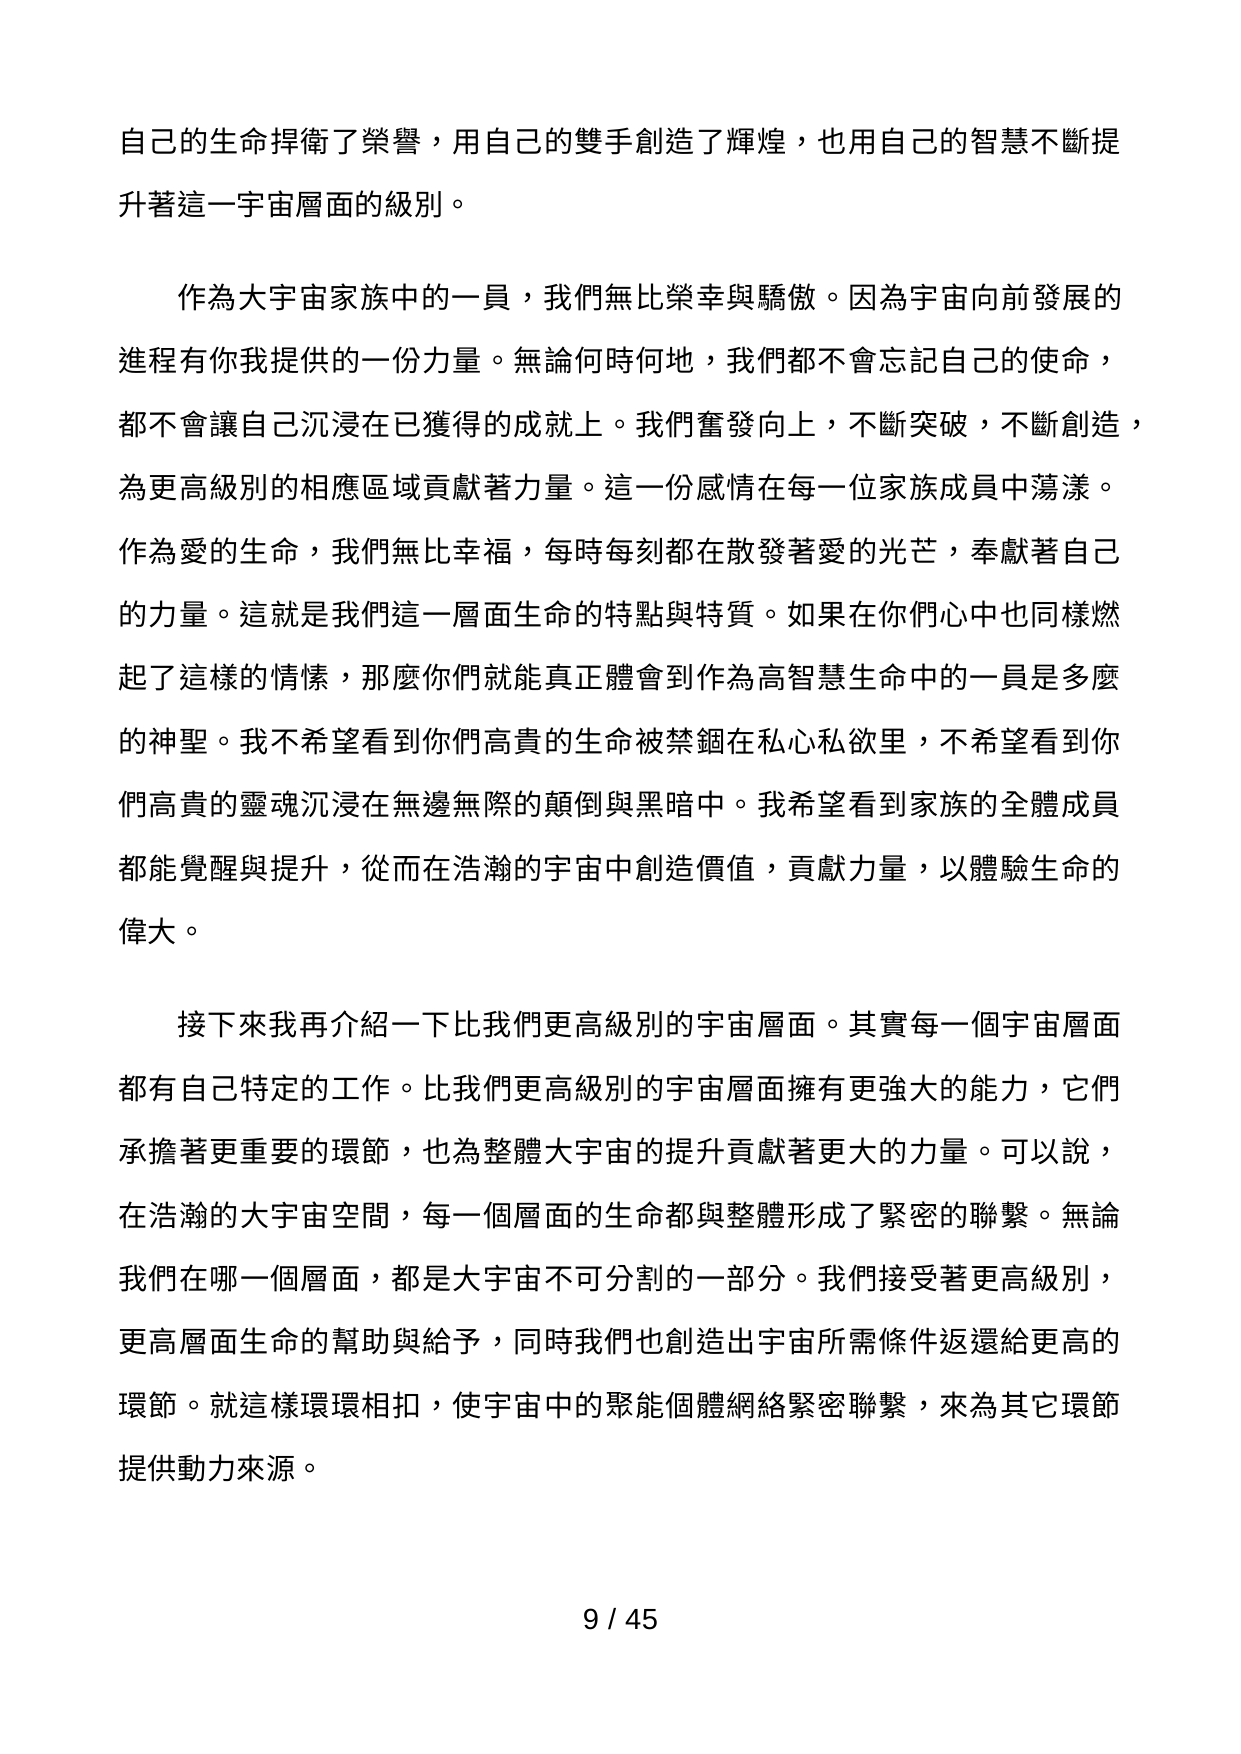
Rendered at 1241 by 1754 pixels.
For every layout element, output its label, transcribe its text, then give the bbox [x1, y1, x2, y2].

text 自己的生命捍衛了榮譽，用自己的雙手創造了輝煌，也用自己的智慧不斷提升著這一宇宙層面的級別。 [118, 118, 1122, 224]
text 作為大宇宙家族中的一員，我們無比榮幸與驕傲。因為宇宙向前發展的進程有你我提供的一份力量。無論何時何地，我們都不會忘記自己的使命，都不會讓自己沉浸在已獲得的成就上。我們奮發向上，不斷突破，不斷創造，為更高級別的相應區域貢獻著力量。這一份感情在每一位家族成員中蕩漾。作為愛的生命，我們無比幸福，每時每刻都在散發著愛的光芒，奉獻著自己的力量。這就是我們這一層面生命的特點與特質。如果在你們心中也同樣燃起了這樣的情愫，那麼你們就能真正體會到作為高智慧生命中的一員是多麼的神聖。我不希望看到你們高貴的生命被禁錮在私心私欲里，不希望看到你們高貴的靈魂沉浸在無邊無際的顛倒與黑暗中。我希望看到家族的全體成員都能覺醒與提升，從而在浩瀚的宇宙中創造價值，貢獻力量，以體驗生命的偉大。 [118, 274, 1122, 951]
text 接下來我再介紹一下比我們更高級別的宇宙層面。其實每一個宇宙層面都有自己特定的工作。比我們更高級別的宇宙層面擁有更強大的能力，它們承擔著更重要的環節，也為整體大宇宙的提升貢獻著更大的力量。可以說，在浩瀚的大宇宙空間，每一個層面的生命都與整體形成了緊密的聯繫。無論我們在哪一個層面，都是大宇宙不可分割的一部分。我們接受著更高級別，更高層面生命的幫助與給予，同時我們也創造出宇宙所需條件返還給更高的環節。就這樣環環相扣，使宇宙中的聚能個體網絡緊密聯繫，來為其它環節提供動力來源。 [118, 1002, 1122, 1488]
